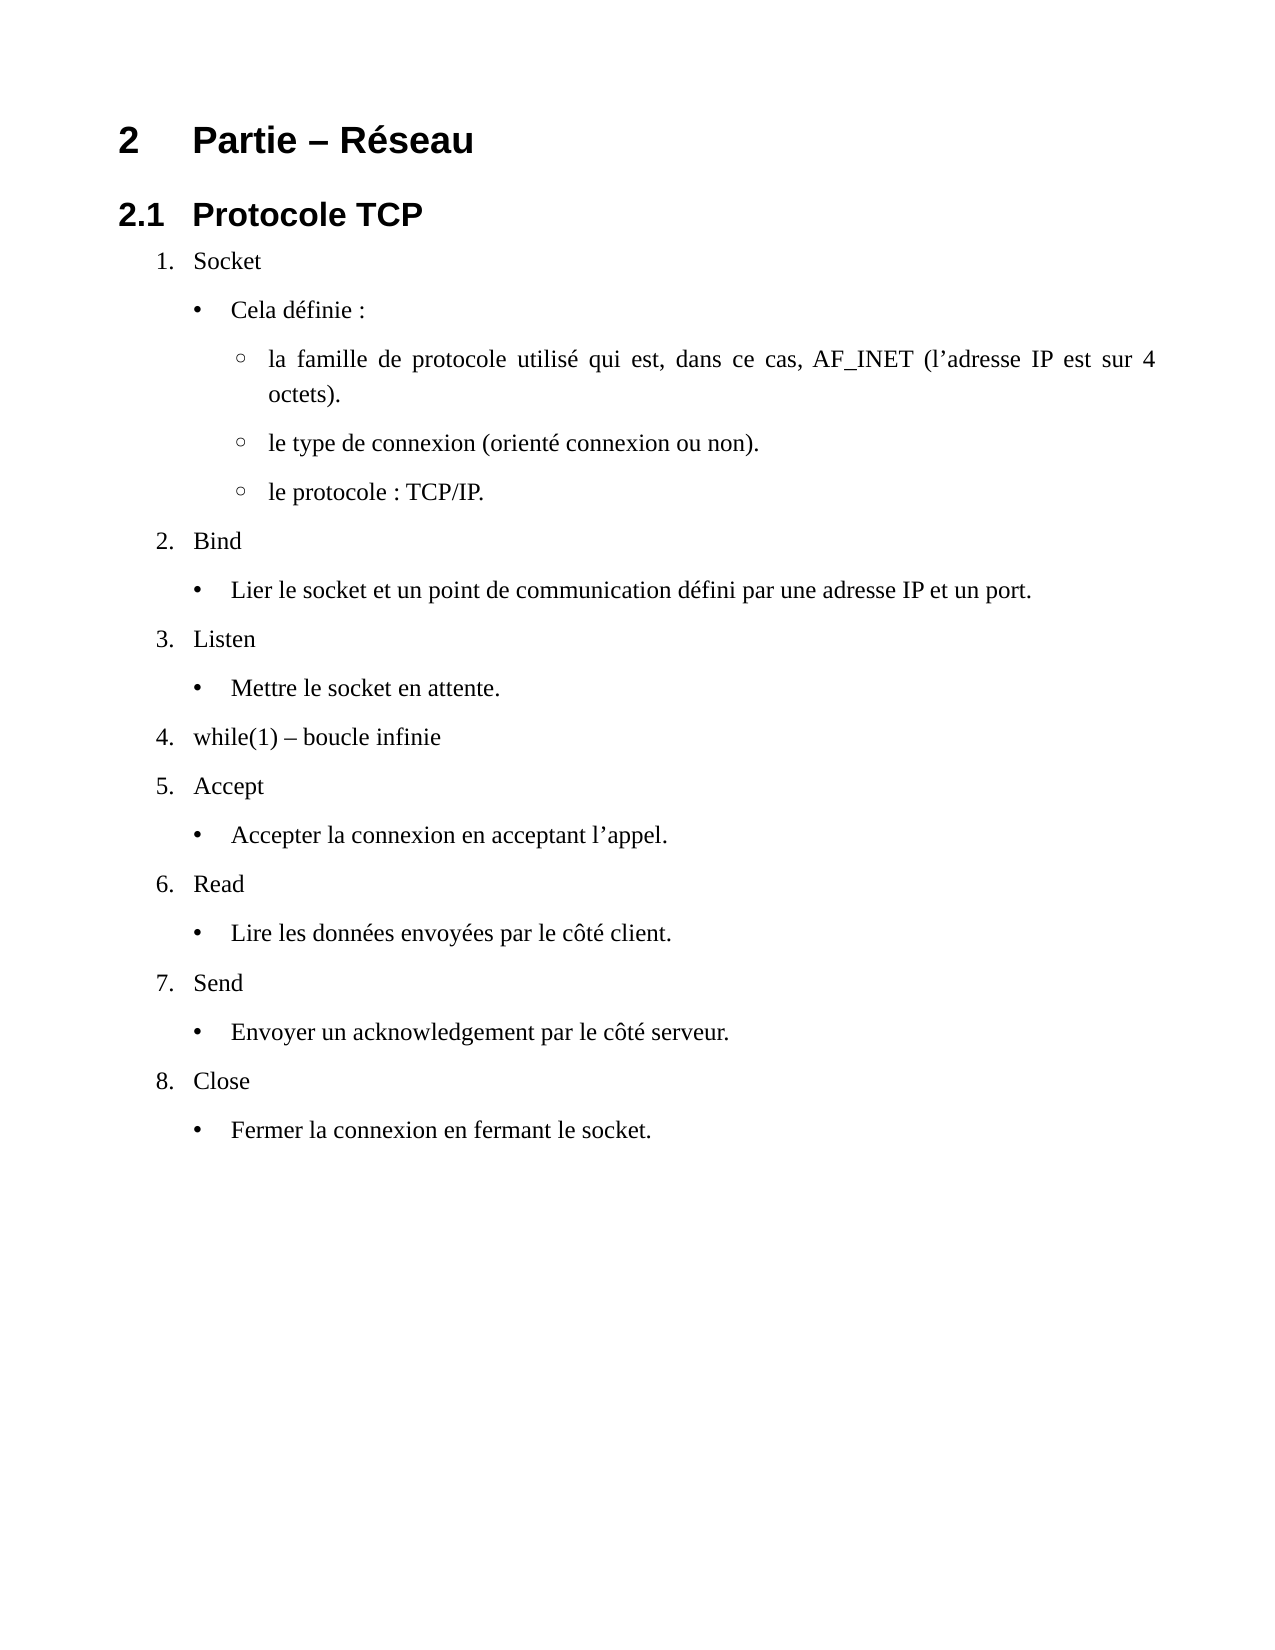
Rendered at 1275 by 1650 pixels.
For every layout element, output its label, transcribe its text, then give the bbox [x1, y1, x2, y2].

list Socket [156, 246, 1157, 275]
list Fermer la connexion en fermant le socket. [193, 1115, 1157, 1143]
list Mettre le socket en attente. [193, 673, 1157, 702]
list la famille de protocole utilisé qui est, dans ce cas, AF_INET (l’adresse IP est sur 4 octets). [231, 344, 1157, 408]
list Read [156, 869, 1157, 898]
list Bind [156, 526, 1157, 555]
list while(1) – boucle infinie [156, 722, 1157, 751]
list le protocole : TCP/IP. [231, 477, 1157, 506]
list Lier le socket et un point de communication défini par une adresse IP et un port. [193, 575, 1157, 604]
list Envoyer un acknowledgement par le côté serveur. [193, 1017, 1157, 1045]
subtitle Partie – Réseau [118, 118, 1157, 162]
list Listen [156, 624, 1157, 653]
list Accepter la connexion en acceptant l’appel. [193, 820, 1157, 849]
list Close [156, 1066, 1157, 1094]
list Lire les données envoyées par le côté client. [193, 918, 1157, 947]
list Cela définie : [193, 295, 1157, 324]
list Send [156, 968, 1157, 996]
list Accept [156, 771, 1157, 800]
subtitle Protocole TCP [118, 195, 1157, 234]
list le type de connexion (orienté connexion ou non). [231, 428, 1157, 457]
